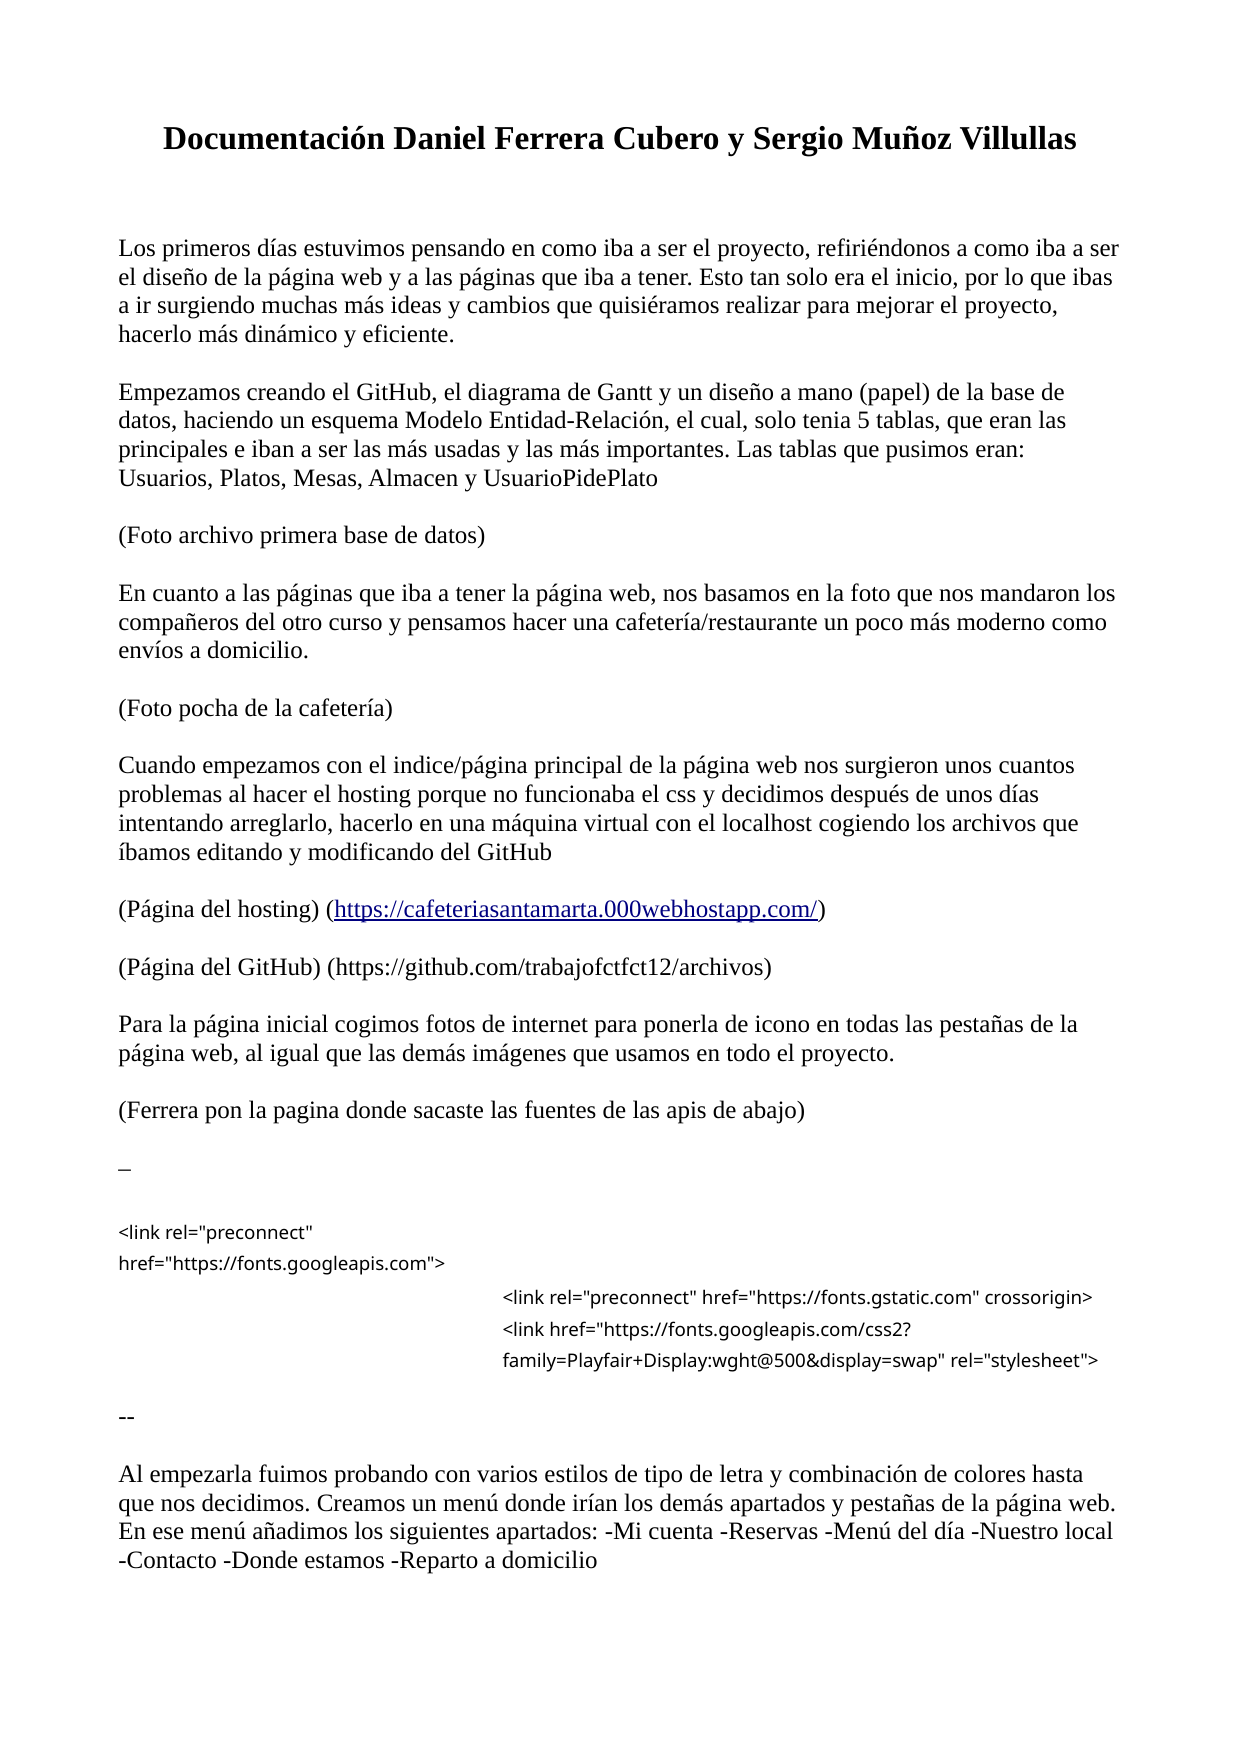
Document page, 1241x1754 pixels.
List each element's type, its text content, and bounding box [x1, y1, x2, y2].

text Cuando empezamos con el indice/página principal de la página web nos surgieron unos cuantos problemas al hacer el hosting porque no funcionaba el css y decidimos después de unos días intentando arreglarlo, hacerlo en una máquina virtual con el localhost cogiendo los archivos que íbamos editando y modificando del GitHub [118, 751, 1122, 866]
text – [118, 1153, 1122, 1182]
text Empezamos creando el GitHub, el diagrama de Gantt y un diseño a mano (papel) de la base de datos, haciendo un esquema Modelo Entidad-Relación, el cual, solo tenia 5 tablas, que eran las principales e iban a ser las más usadas y las más importantes. Las tablas que pusimos eran: Usuarios, Platos, Mesas, Almacen y UsuarioPidePlato [118, 377, 1122, 492]
text (Ferrera pon la pagina donde sacaste las fuentes de las apis de abajo) [118, 1096, 1122, 1124]
text (Página del GitHub) (https://github.com/trabajofctfct12/archivos) [118, 952, 1122, 981]
text Al empezarla fuimos probando con varios estilos de tipo de letra y combinación de colores hasta que nos decidimos. Creamos un menú donde irían los demás apartados y pestañas de la página web. En ese menú añadimos los siguientes apartados: -Mi cuenta -Reservas -Menú del día -Nuestro local -Contacto -Donde estamos -Reparto a domicilio [118, 1459, 1122, 1574]
text Documentación Daniel Ferrera Cubero y Sergio Muñoz Villullas [118, 118, 1122, 156]
text Para la página inicial cogimos fotos de internet para ponerla de icono en todas las pestañas de la página web, al igual que las demás imágenes que usamos en todo el proyecto. [118, 1009, 1122, 1067]
text Los primeros días estuvimos pensando en como iba a ser el proyecto, refiriéndonos a como iba a ser el diseño de la página web y a las páginas que iba a tener. Esto tan solo era el inicio, por lo que ibas a ir surgiendo muchas más ideas y cambios que quisiéramos realizar para mejorar el proyecto, hacerlo más dinámico y eficiente. [118, 233, 1122, 348]
text En cuanto a las páginas que iba a tener la página web, nos basamos en la foto que nos mandaron los compañeros del otro curso y pensamos hacer una cafetería/restaurante un poco más moderno como envíos a domicilio. [118, 578, 1122, 664]
text -- [118, 1401, 1122, 1430]
table_header [502, 1211, 1122, 1279]
text (Foto pocha de la cafetería) [118, 693, 1122, 722]
table_cell <link rel="preconnect" href="https://fonts.gstatic.com" crossorigin> [502, 1279, 1122, 1310]
table_cell <link href="https://fonts.googleapis.com/css2?family=Playfair+Display:wght@500&display=swap" rel="stylesheet"> [502, 1310, 1122, 1373]
table_header <link rel="preconnect" href="https://fonts.googleapis.com"> [118, 1211, 502, 1279]
text (Foto archivo primera base de datos) [118, 521, 1122, 549]
table_cell [118, 1279, 502, 1310]
text (Página del hosting) (https://cafeteriasantamarta.000webhostapp.com/) [118, 894, 1122, 923]
table_cell [118, 1310, 502, 1373]
